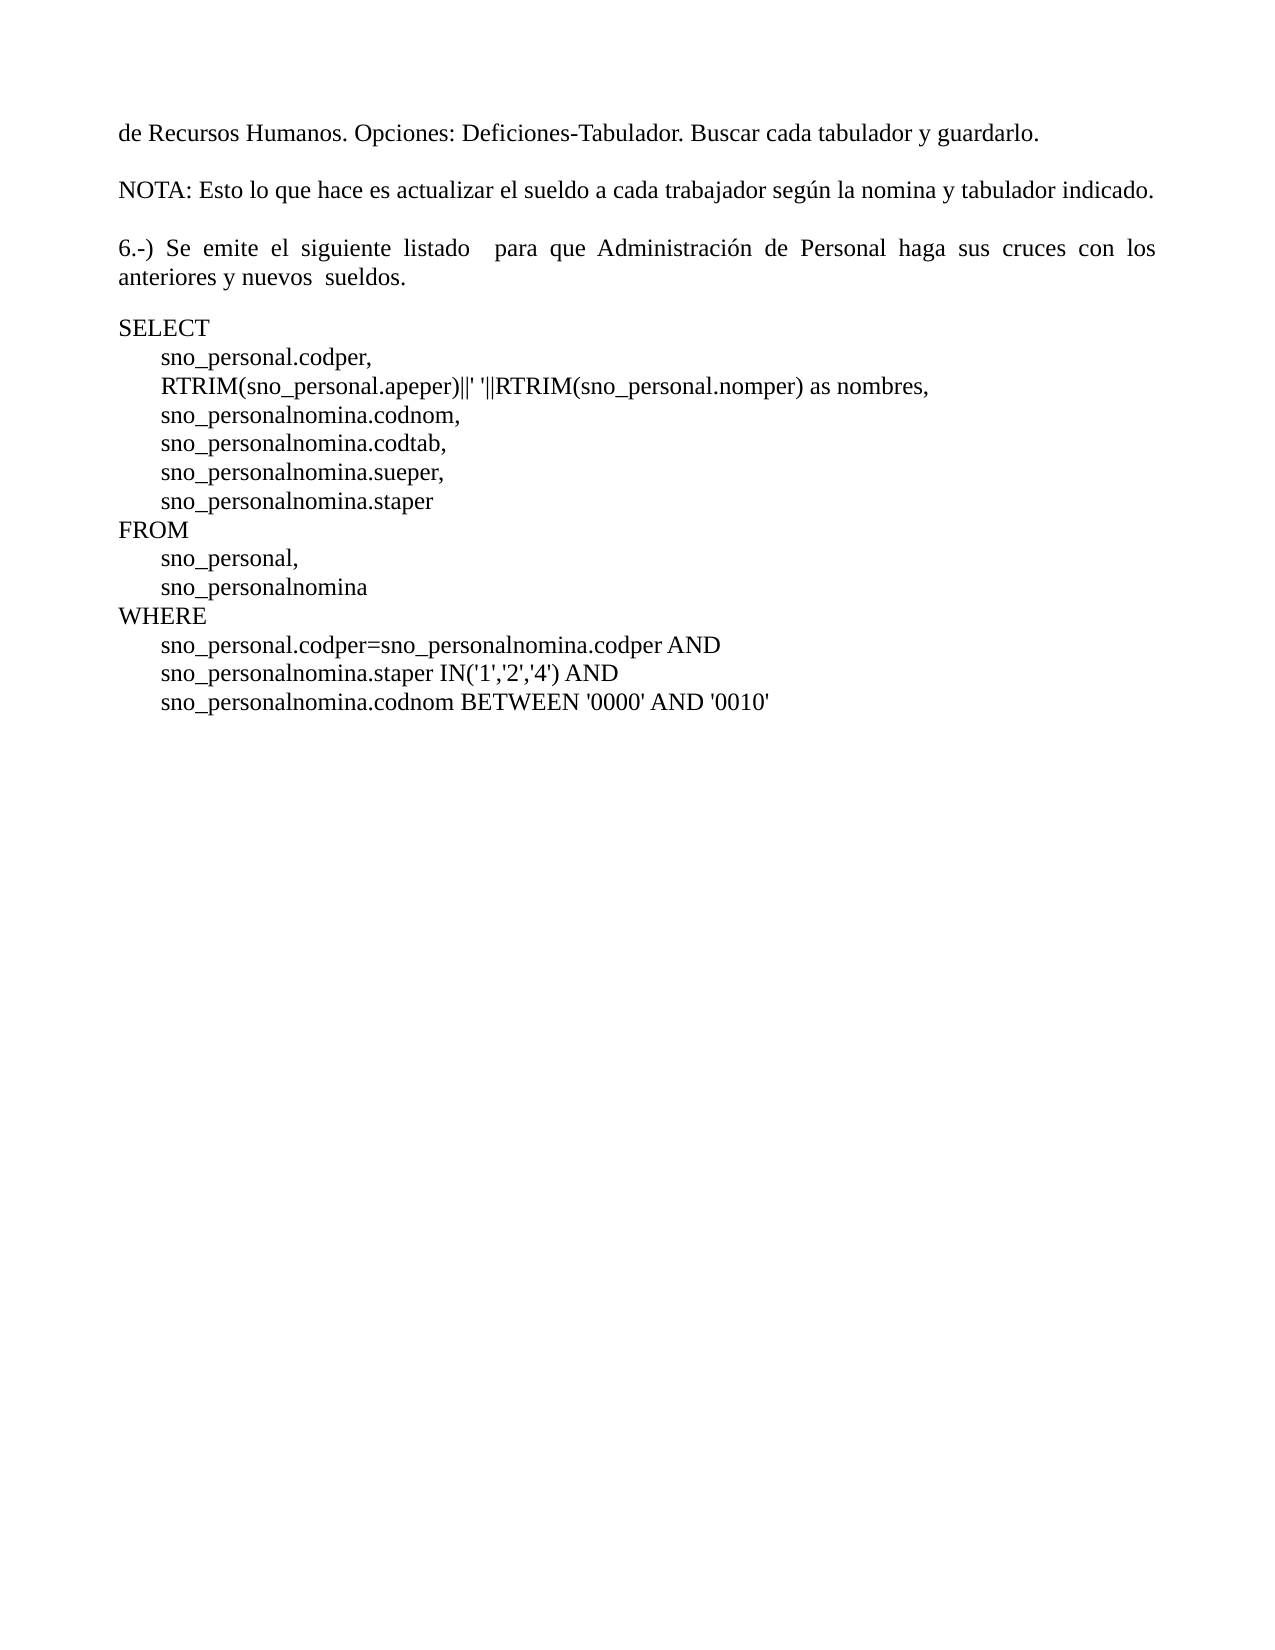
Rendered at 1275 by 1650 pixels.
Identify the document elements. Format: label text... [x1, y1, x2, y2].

text sno_personalnomina.codnom BETWEEN '0000' AND '0010' [118, 687, 1157, 716]
text sno_personalnomina.staper IN('1','2','4') AND [118, 658, 1157, 687]
text 6.-) Se emite el siguiente listado para que Administración de Personal haga sus cruces con los anteriores y nuevos sueldos. [118, 233, 1157, 291]
text sno_personalnomina [118, 572, 1157, 601]
text sno_personal, [118, 543, 1157, 572]
text SELECT [118, 313, 1157, 342]
text sno_personalnomina.sueper, [118, 457, 1157, 486]
text RTRIM(sno_personal.apeper)||' '||RTRIM(sno_personal.nomper) as nombres, [118, 371, 1157, 400]
text NOTA: Esto lo que hace es actualizar el sueldo a cada trabajador según la nomina y tabulador indicado. [118, 176, 1157, 204]
text sno_personalnomina.codtab, [118, 428, 1157, 457]
text FROM [118, 515, 1157, 543]
text sno_personalnomina.codnom, [118, 400, 1157, 428]
text de Recursos Humanos. Opciones: Deficiones-Tabulador. Buscar cada tabulador y guardarlo. [118, 118, 1157, 147]
text sno_personalnomina.staper [118, 486, 1157, 515]
text sno_personal.codper, [118, 342, 1157, 371]
text WHERE [118, 601, 1157, 630]
text sno_personal.codper=sno_personalnomina.codper AND [118, 630, 1157, 658]
